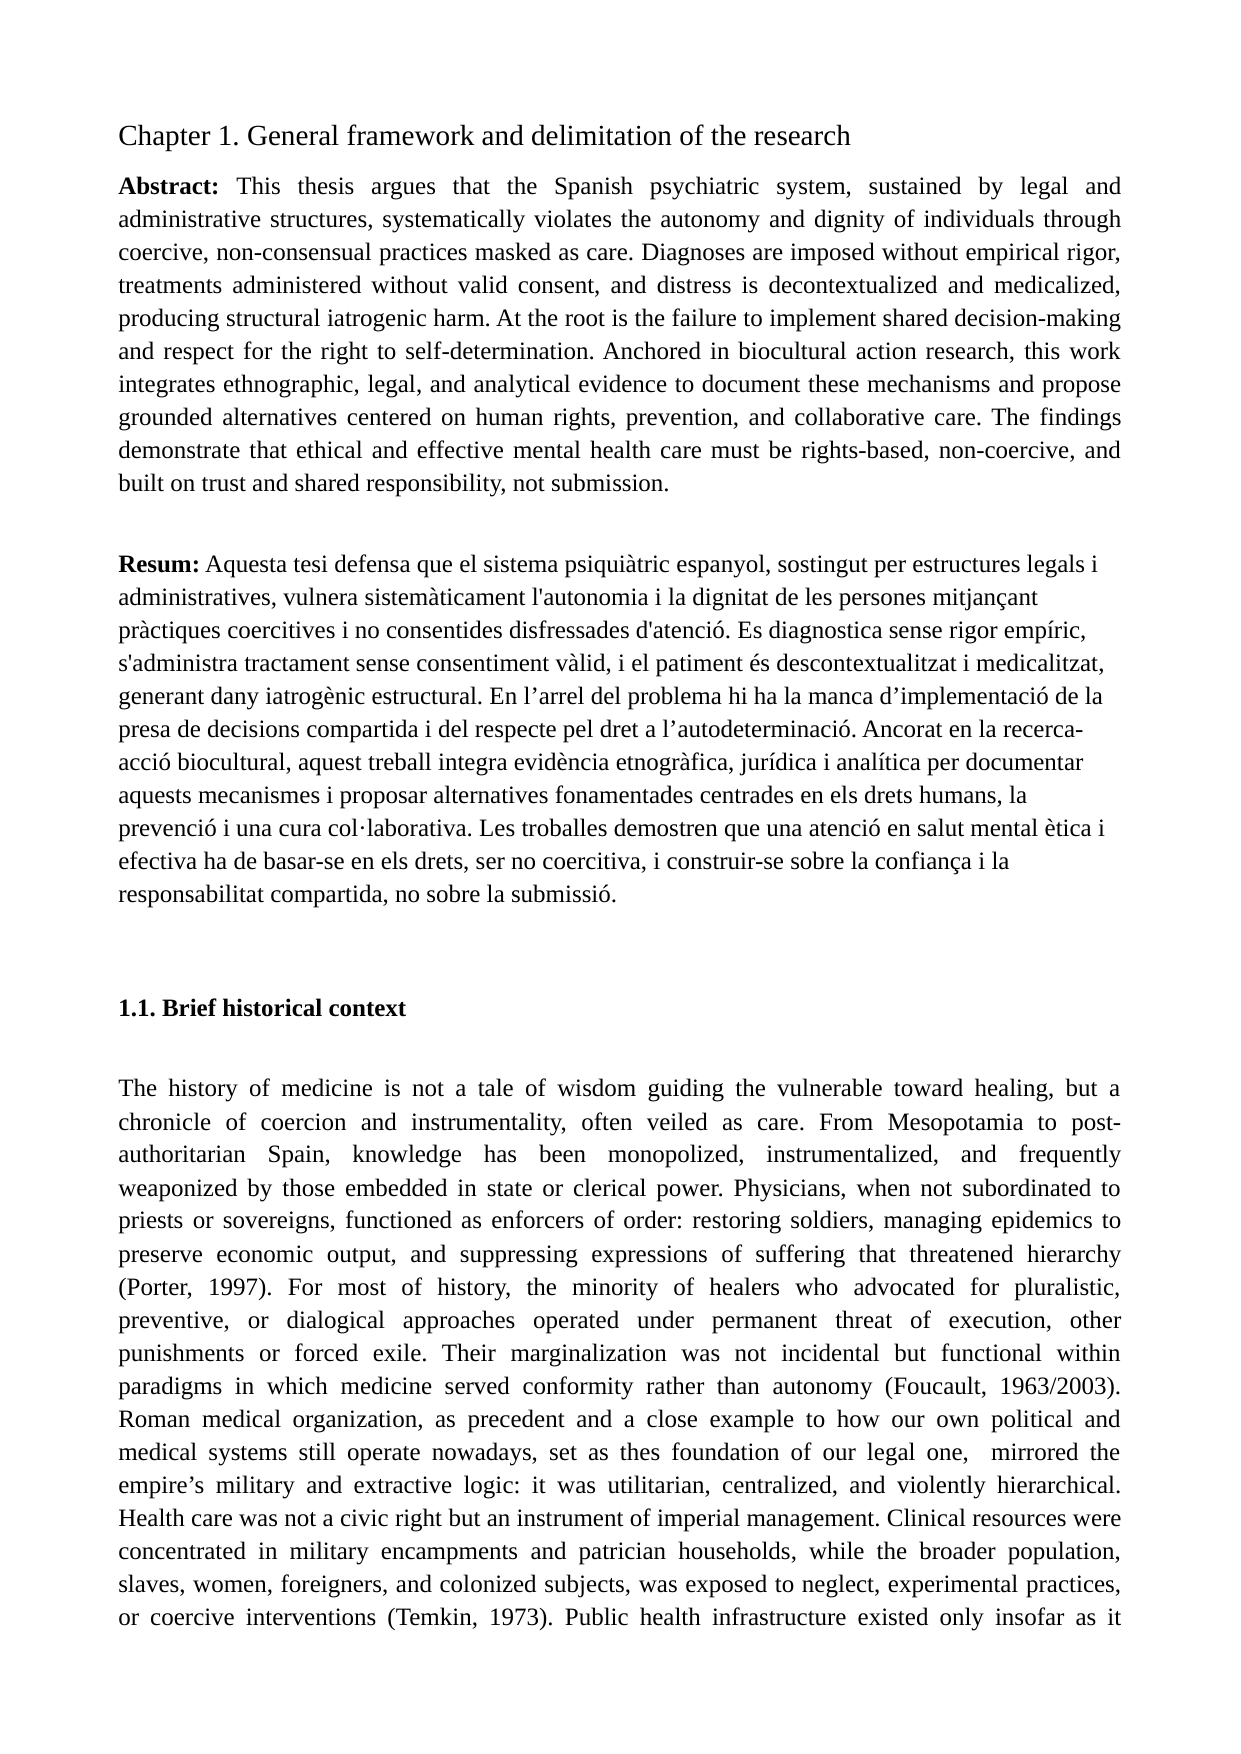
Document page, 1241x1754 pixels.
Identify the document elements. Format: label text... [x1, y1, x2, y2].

text Abstract: This thesis argues that the Spanish psychiatric system, sustained by legal and administrative structures, systematically violates the autonomy and dignity of individuals through coercive, non-consensual practices masked as care. Diagnoses are imposed without empirical rigor, treatments administered without valid consent, and distress is decontextualized and medicalized, producing structural iatrogenic harm. At the root is the failure to implement shared decision-making and respect for the right to self-determination. Anchored in biocultural action research, this work integrates ethnographic, legal, and analytical evidence to document these mechanisms and propose grounded alternatives centered on human rights, prevention, and collaborative care. The findings demonstrate that ethical and effective mental health care must be rights-based, non-coercive, and built on trust and shared responsibility, not submission. [118, 171, 1122, 497]
text 1.1. Brief historical context [118, 927, 1122, 1022]
text Chapter 1. General framework and delimitation of the research [118, 118, 1122, 152]
text The history of medicine is not a tale of wisdom guiding the vulnerable toward healing, but a chronicle of coercion and instrumentality, often veiled as care. From Mesopotamia to post-authoritarian Spain, knowledge has been monopolized, instrumentalized, and frequently weaponized by those embedded in state or clerical power. Physicians, when not subordinated to priests or sovereigns, functioned as enforcers of order: restoring soldiers, managing epidemics to preserve economic output, and suppressing expressions of suffering that threatened hierarchy (Porter, 1997). For most of history, the minority of healers who advocated for pluralistic, preventive, or dialogical approaches operated under permanent threat of execution, other punishments or forced exile. Their marginalization was not incidental but functional within paradigms in which medicine served conformity rather than autonomy (Foucault, 1963/2003). Roman medical organization, as precedent and a close example to how our own political and medical systems still operate nowadays, set as thes foundation of our legal one, mirrored the empire’s military and extractive logic: it was utilitarian, centralized, and violently hierarchical. Health care was not a civic right but an instrument of imperial management. Clinical resources were concentrated in military encampments and patrician households, while the broader population, slaves, women, foreigners, and colonized subjects, was exposed to neglect, experimental practices, or coercive interventions (Temkin, 1973). Public health infrastructure existed only insofar as it [118, 1041, 1122, 1631]
text Resum: Aquesta tesi defensa que el sistema psiquiàtric espanyol, sostingut per estructures legals i administratives, vulnera sistemàticament l'autonomia i la dignitat de les persones mitjançant pràctiques coercitives i no consentides disfressades d'atenció. Es diagnostica sense rigor empíric, s'administra tractament sense consentiment vàlid, i el patiment és descontextualitzat i medicalitzat, generant dany iatrogènic estructural. En l’arrel del problema hi ha la manca d’implementació de la presa de decisions compartida i del respecte pel dret a l’autodeterminació. Ancorat en la recerca-acció biocultural, aquest treball integra evidència etnogràfica, jurídica i analítica per documentar aquests mecanismes i proposar alternatives fonamentades centrades en els drets humans, la prevenció i una cura col·laborativa. Les troballes demostren que una atenció en salut mental ètica i efectiva ha de basar-se en els drets, ser no coercitiva, i construir-se sobre la confiança i la responsabilitat compartida, no sobre la submissió. [118, 516, 1122, 908]
